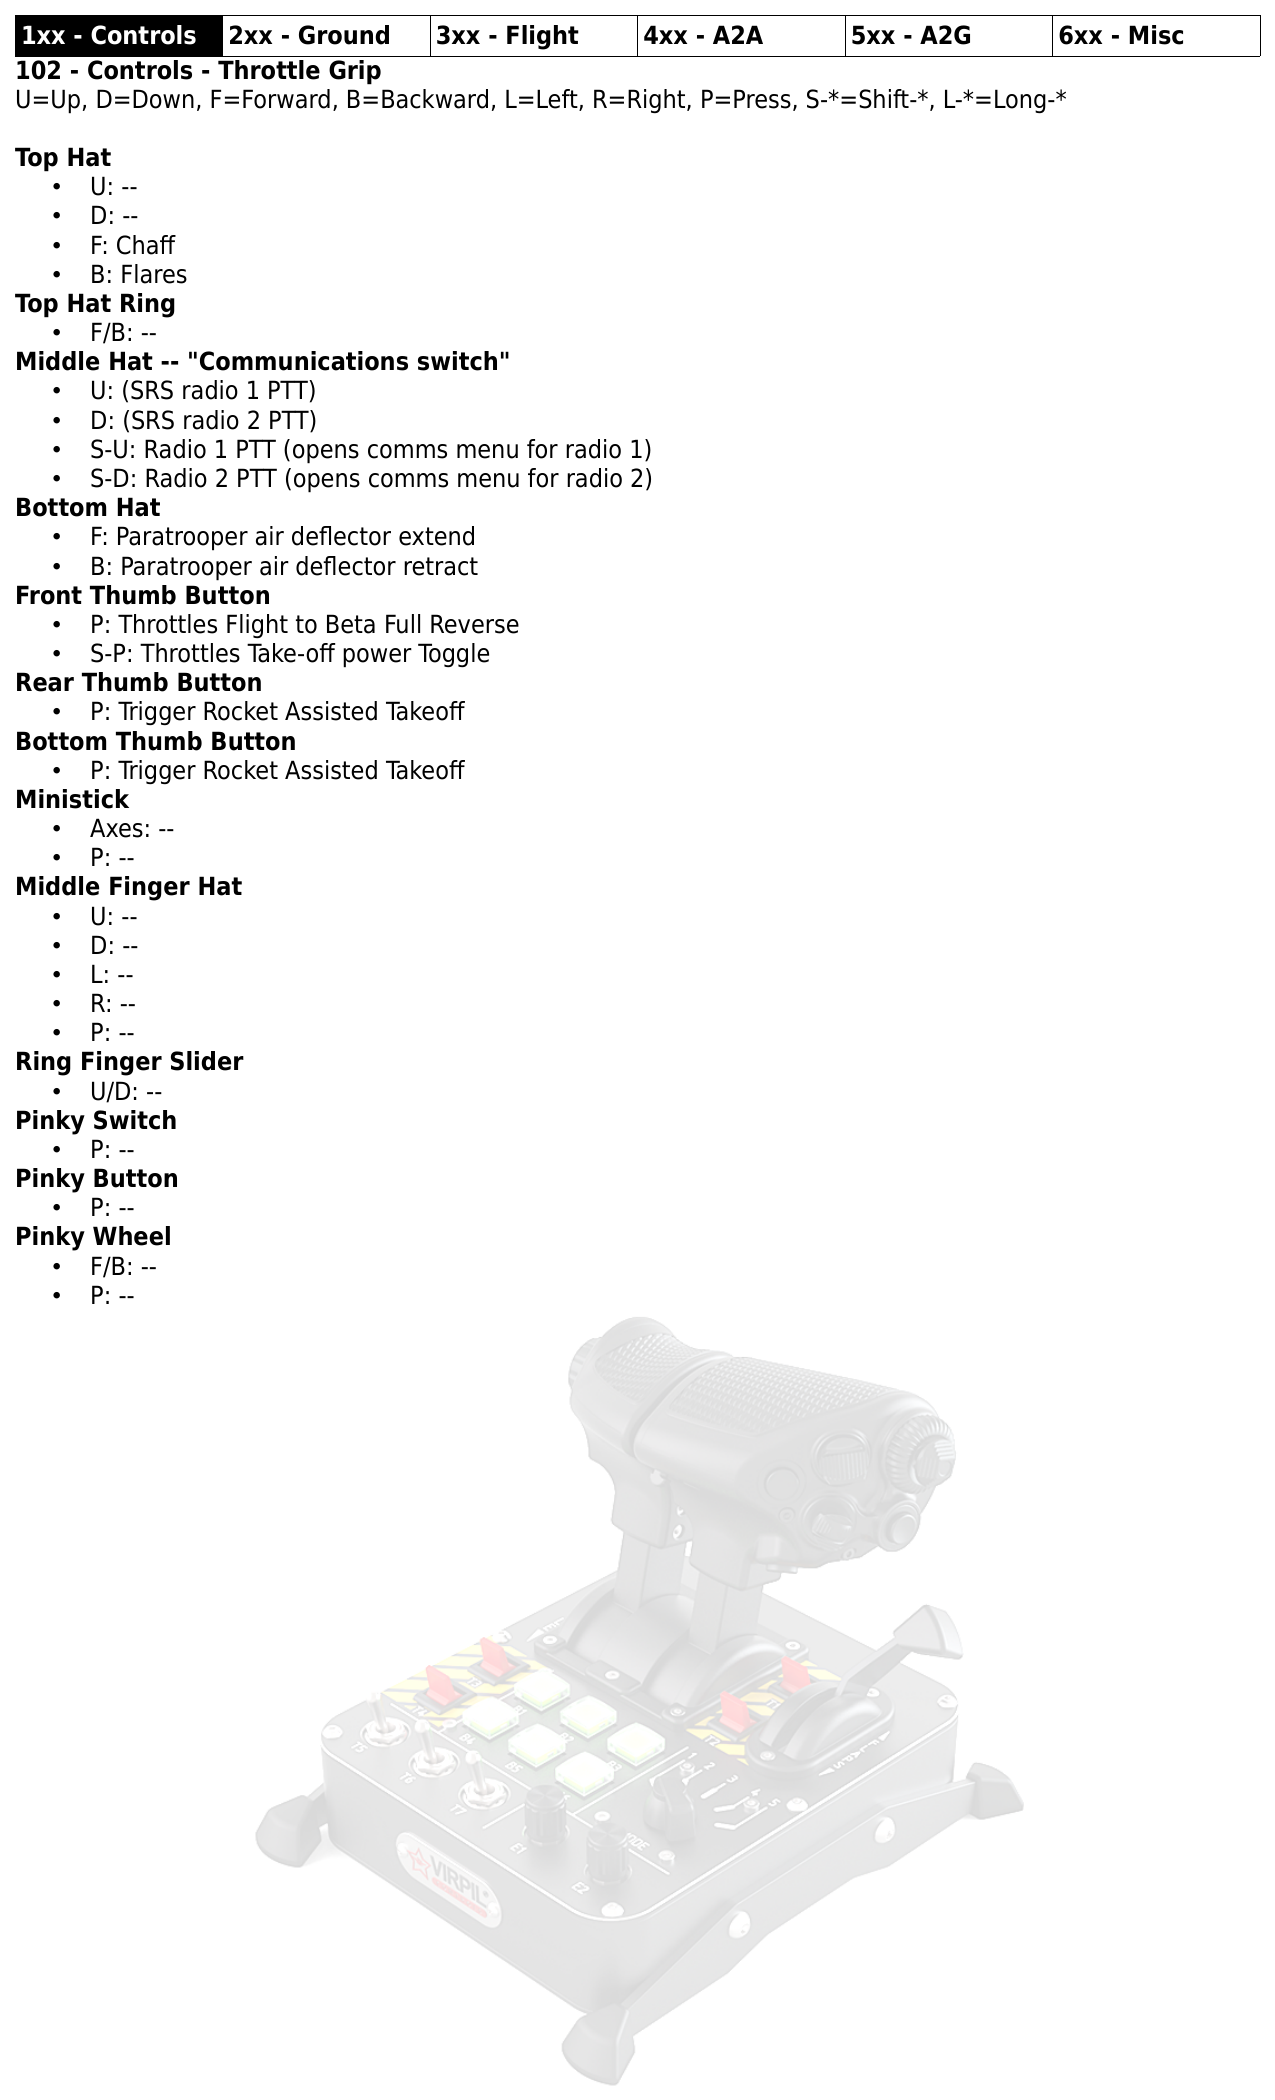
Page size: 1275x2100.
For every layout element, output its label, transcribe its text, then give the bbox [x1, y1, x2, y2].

list F/B: -- [52, 1252, 1260, 1281]
table_header 4xx - A2A [638, 16, 845, 56]
list P: -- [52, 1193, 1260, 1222]
list R: -- [52, 989, 1260, 1018]
list S-D: Radio 2 PTT (opens comms menu for radio 2) [52, 464, 1260, 493]
table_header 3xx - Flight [431, 16, 637, 56]
list P: Throttles Flight to Beta Full Reverse [52, 610, 1260, 639]
text Top Hat Ring [15, 289, 1260, 318]
list P: -- [52, 1018, 1260, 1047]
list Axes: -- [52, 814, 1260, 843]
list F/B: -- [52, 318, 1260, 347]
text Pinky Button [15, 1164, 1260, 1193]
list L: -- [52, 960, 1260, 989]
table_header 6xx - Misc [1053, 16, 1260, 56]
list U: -- [52, 902, 1260, 931]
list P: -- [52, 1281, 1260, 1310]
list D: -- [52, 202, 1260, 231]
list F: Chaff [52, 231, 1260, 260]
list F: Paratrooper air deflector extend [52, 522, 1260, 552]
table_header 1xx - Controls [16, 16, 222, 56]
text Rear Thumb Button [15, 668, 1260, 697]
list P: -- [52, 1135, 1260, 1164]
text Top Hat [15, 143, 1260, 172]
text Pinky Switch [15, 1106, 1260, 1135]
text Bottom Hat [15, 493, 1260, 522]
list P: Trigger Rocket Assisted Takeoff [52, 697, 1260, 727]
list B: Paratrooper air deflector retract [52, 552, 1260, 581]
table_header 2xx - Ground [223, 16, 430, 56]
text Front Thumb Button [15, 581, 1260, 610]
text 102 - Controls - Throttle Grip [15, 57, 1260, 85]
list P: -- [52, 843, 1260, 872]
list S-P: Throttles Take-off power Toggle [52, 639, 1260, 668]
list D: (SRS radio 2 PTT) [52, 406, 1260, 435]
list D: -- [52, 931, 1260, 960]
text Pinky Wheel [15, 1222, 1260, 1252]
text Middle Finger Hat [15, 872, 1260, 902]
list B: Flares [52, 260, 1260, 289]
text Bottom Thumb Button [15, 727, 1260, 756]
text Middle Hat -- "Communications switch" [15, 347, 1260, 377]
list U/D: -- [52, 1077, 1260, 1106]
list U: -- [52, 172, 1260, 202]
text Ring Finger Slider [15, 1047, 1260, 1077]
list S-U: Radio 1 PTT (opens comms menu for radio 1) [52, 435, 1260, 464]
list P: Trigger Rocket Assisted Takeoff [52, 756, 1260, 785]
table_header 5xx - A2G [846, 16, 1052, 56]
text U=Up, D=Down, F=Forward, B=Backward, L=Left, R=Right, P=Press, S-*=Shift-*, L-*=Long-* [15, 85, 1260, 114]
text Ministick [15, 785, 1260, 814]
list U: (SRS radio 1 PTT) [52, 377, 1260, 406]
